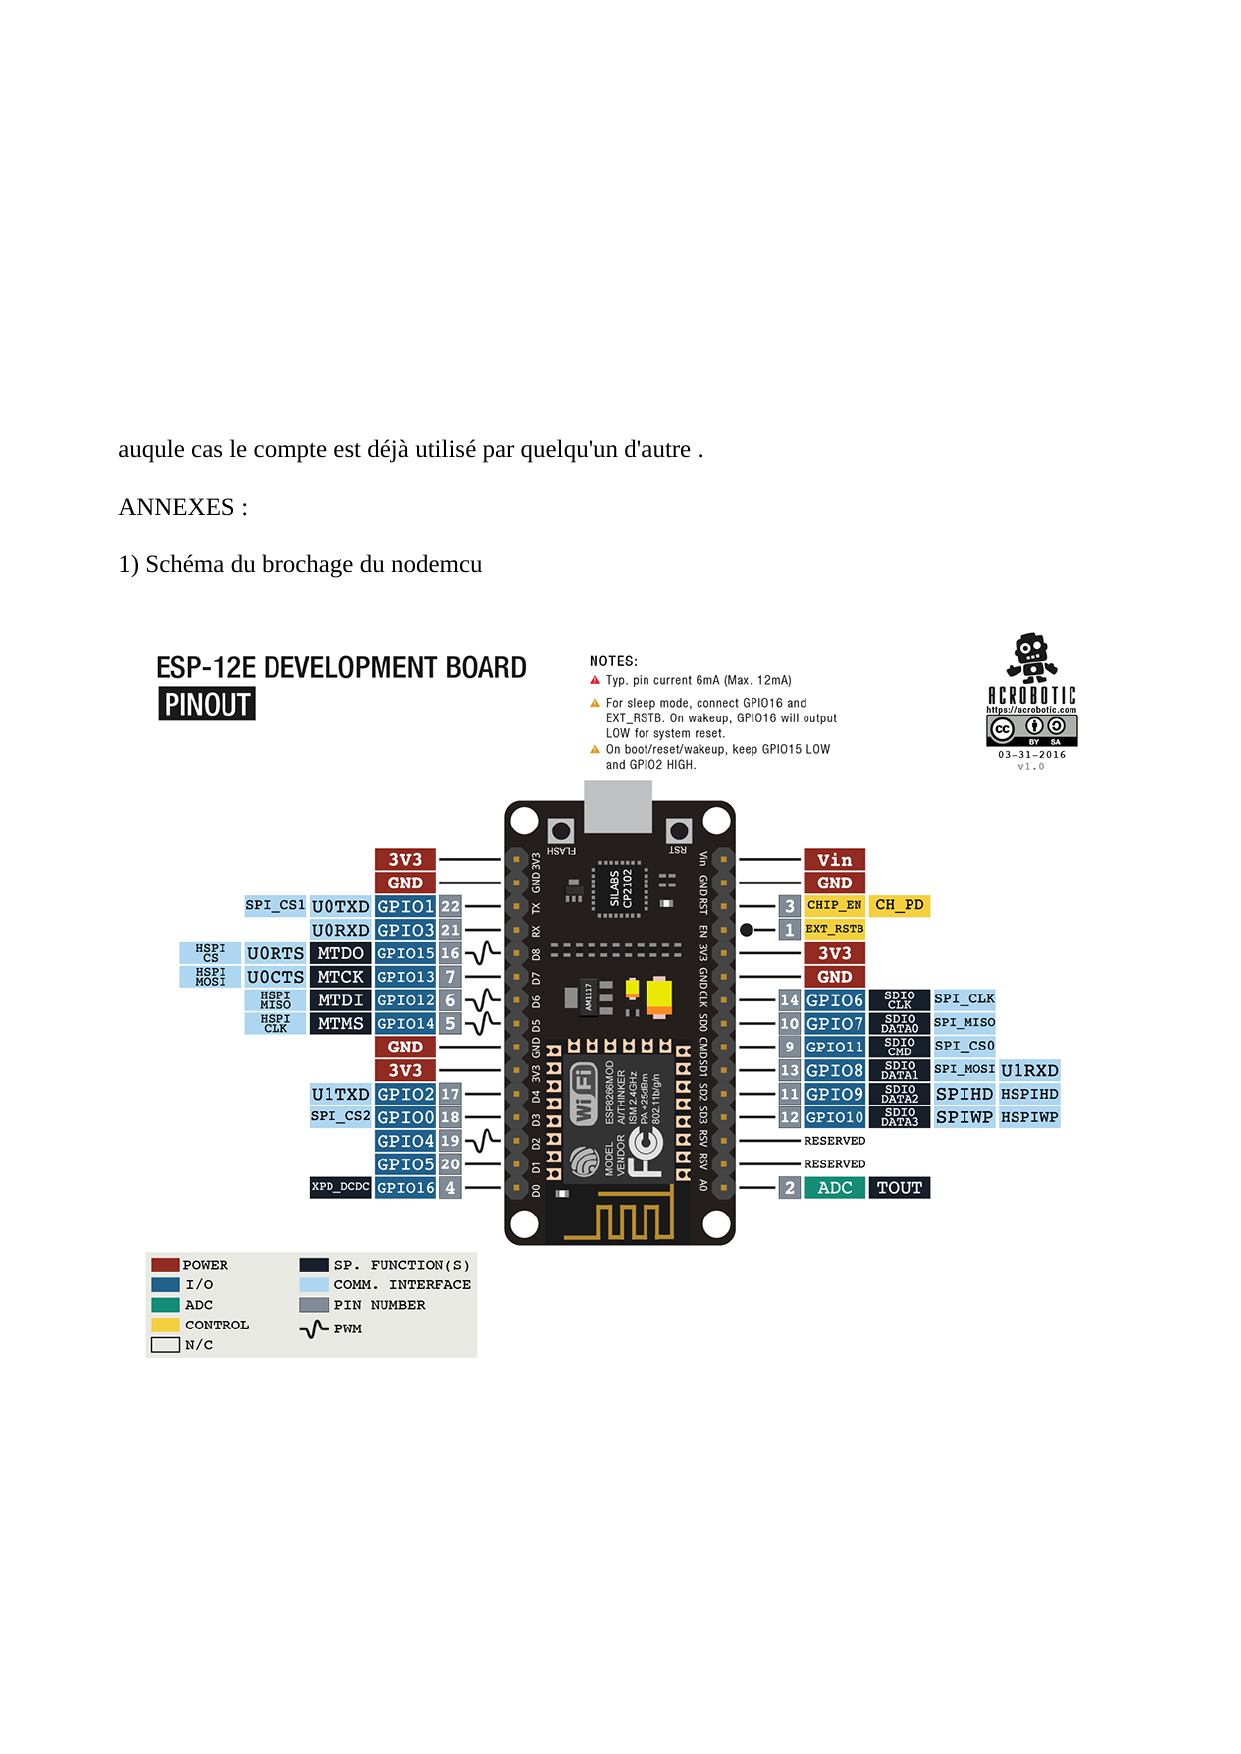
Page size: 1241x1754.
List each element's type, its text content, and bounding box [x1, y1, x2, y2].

text ANNEXES : [118, 492, 1122, 521]
picture [118, 606, 1123, 1383]
text 1) Schéma du brochage du nodemcu [118, 549, 1122, 578]
text auqule cas le compte est déjà utilisé par quelqu'un d'autre . [118, 434, 1122, 463]
